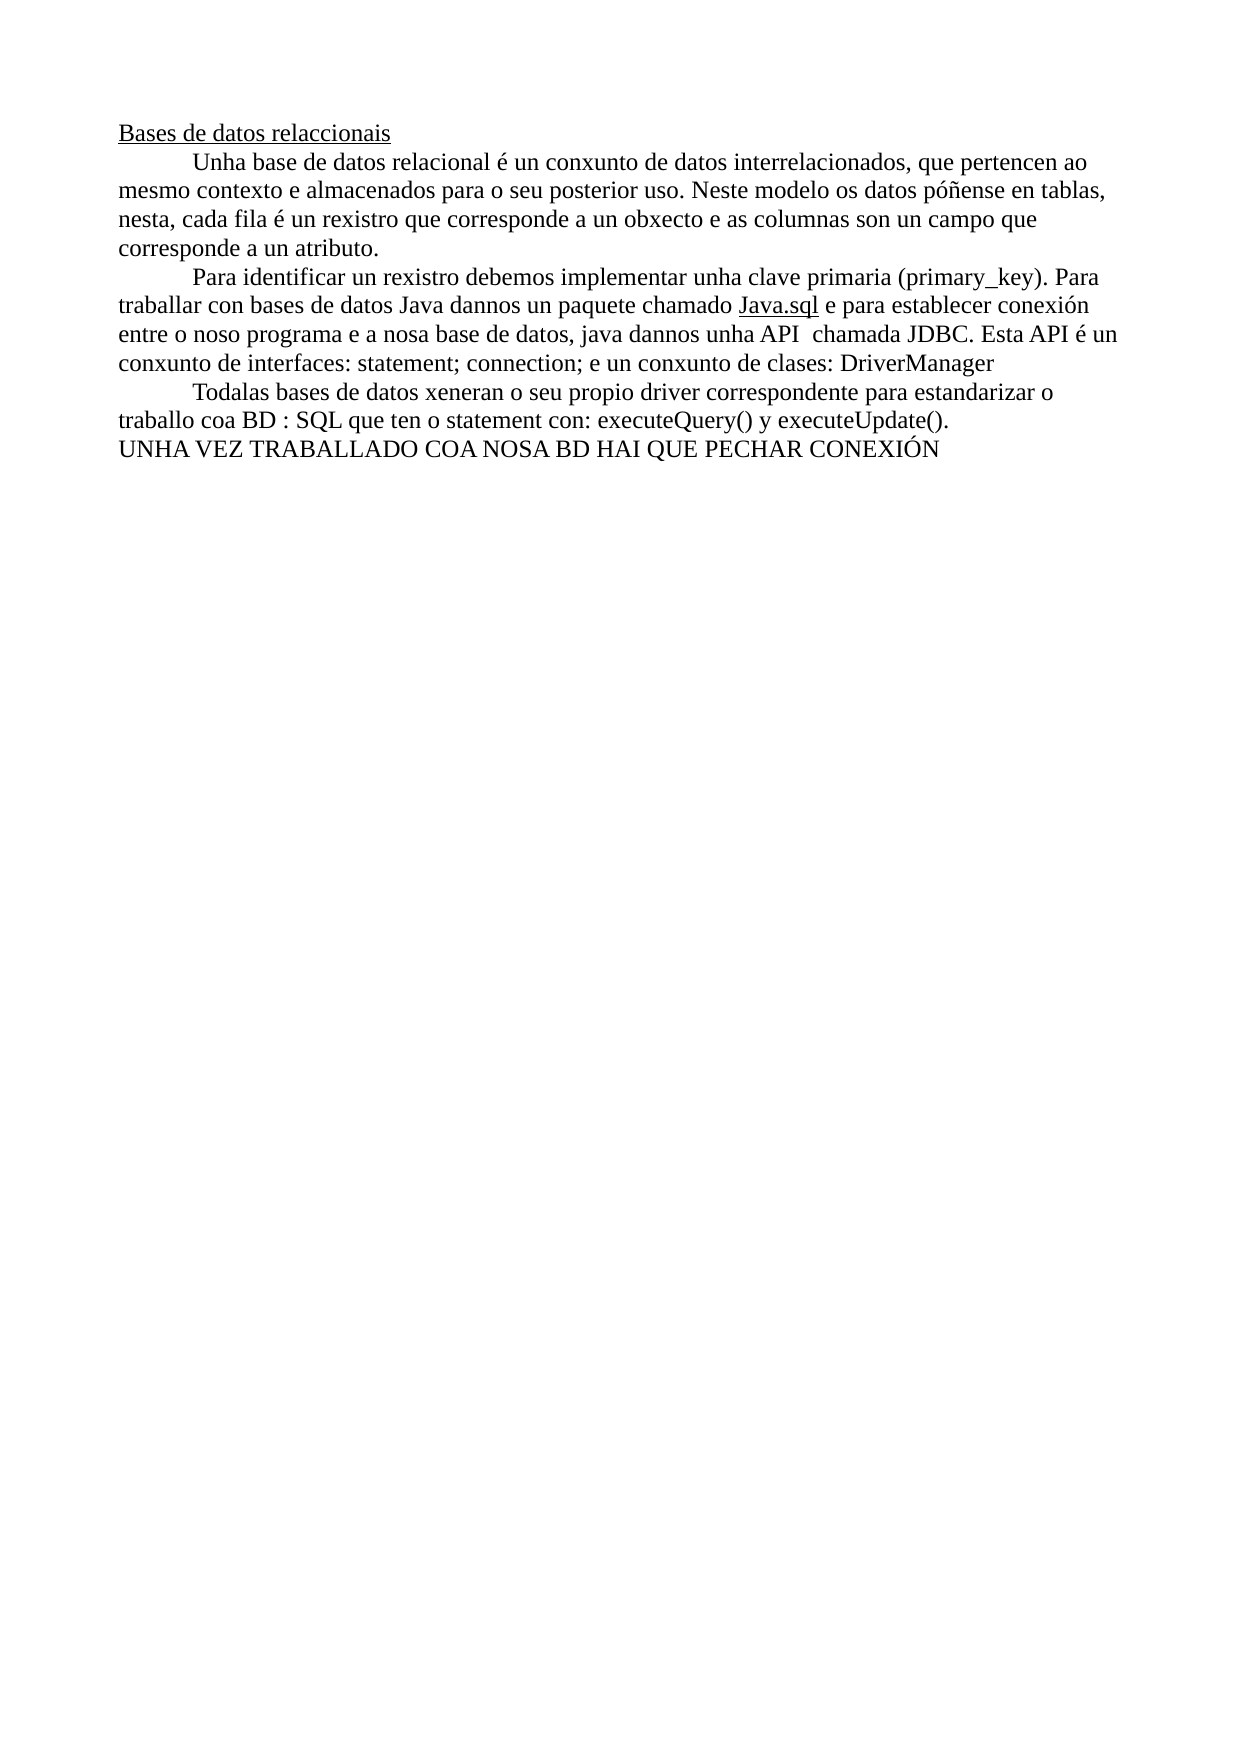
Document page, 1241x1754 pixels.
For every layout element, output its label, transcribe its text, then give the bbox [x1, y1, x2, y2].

text Todalas bases de datos xeneran o seu propio driver correspondente para estandarizar o traballo coa BD : SQL que ten o statement con: executeQuery() y executeUpdate(). [118, 377, 1122, 434]
text Bases de datos relaccionais [118, 118, 1122, 147]
text UNHA VEZ TRABALLADO COA NOSA BD HAI QUE PECHAR CONEXIÓN [118, 434, 1122, 463]
text Para identificar un rexistro debemos implementar unha clave primaria (primary_key). Para traballar con bases de datos Java dannos un paquete chamado Java.sql e para establecer conexión entre o noso programa e a nosa base de datos, java dannos unha API chamada JDBC. Esta API é un conxunto de interfaces: statement; connection; e un conxunto de clases: DriverManager [118, 262, 1122, 377]
text Unha base de datos relacional é un conxunto de datos interrelacionados, que pertencen ao mesmo contexto e almacenados para o seu posterior uso. Neste modelo os datos póñense en tablas, nesta, cada fila é un rexistro que corresponde a un obxecto e as columnas son un campo que corresponde a un atributo. [118, 147, 1122, 262]
